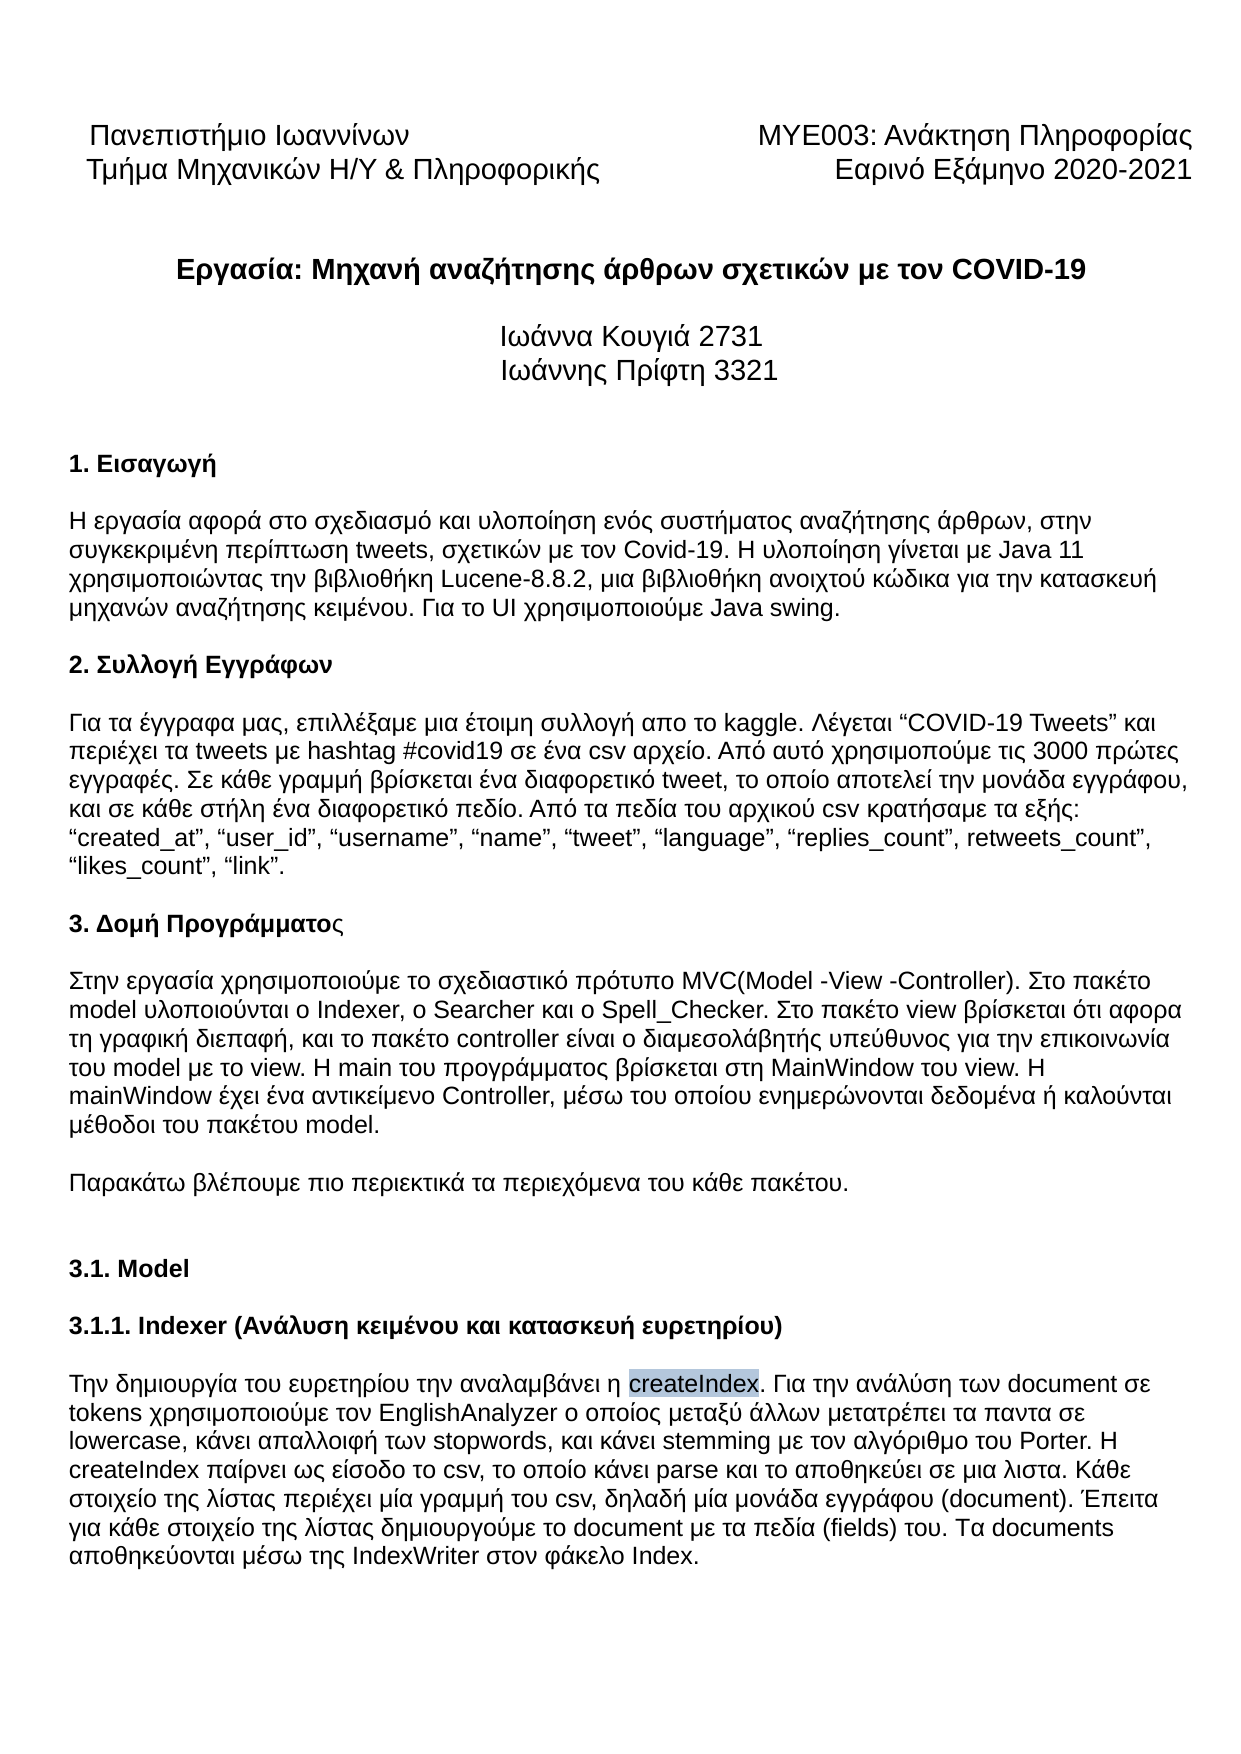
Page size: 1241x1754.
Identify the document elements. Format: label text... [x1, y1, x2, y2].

text Στην εργασία χρησιμοποιούμε το σχεδιαστικό πρότυπο MVC(Model -View -Controller). Στο πακέτο model υλοποιούνται ο Indexer, o Searcher και ο Spell_Checker. Στο πακέτο view βρίσκεται ότι αφορα τη γραφική διεπαφή, και το πακέτο controller είναι ο διαμεσολάβητής υπεύθυνος για την επικοινωνία του model με το view. H main του προγράμματος βρίσκεται στη MainWindow του view. Η mainWindow έχει ένα αντικείμενο Controller, μέσω του οποίου ενημερώνονται δεδομένα ή καλούνται μέθοδοι του πακέτου model. [69, 966, 1194, 1139]
text 1. Εισαγωγή [69, 449, 1194, 477]
text Για τα έγγραφα μας, επιλλέξαμε μια έτοιμη συλλογή απο το kaggle. Λέγεται “COVID-19 Tweets” και περιέχει τα tweets με hashtag #covid19 σε ένα csv αρχείο. Από αυτό χρησιμοπούμε τις 3000 πρώτες εγγραφές. Σε κάθε γραμμή βρίσκεται ένα διαφορετικό tweet, το οποίο αποτελεί την μονάδα εγγράφου, και σε κάθε στήλη ένα διαφορετικό πεδίο. Από τα πεδία του αρχικού csv κρατήσαμε τα εξής: “created_at”, “user_id”, “username”, “name”, “tweet”, “language”, “replies_count”, retweets_count”, “likes_count”, “link”. [69, 707, 1194, 880]
text Πανεπιστήμιο Ιωαννίνων ΜΥΕ003: Ανάκτηση Πληροφορίας [69, 118, 1194, 152]
text Εργασία: Μηχανή αναζήτησης άρθρων σχετικών με τον COVID-19 [69, 252, 1194, 286]
text 3.1. Model [69, 1254, 1194, 1282]
text 2. Συλλογή Εγγράφων [69, 650, 1194, 679]
text 3.1.1. Indexer (Ανάλυση κειμένου και κατασκευή ευρετηρίου) [69, 1311, 1194, 1340]
text Ιωάννα Κουγιά 2731 [69, 319, 1194, 353]
text Την δημιουργία του ευρετηρίου την αναλαμβάνει η createIndex. Για την ανάλύση των document σε tokens χρησιμοποιούμε τον EnglishAnalyzer ο οποίος μεταξύ άλλων μετατρέπει τα παντα σε lowercase, κάνει απαλλοιφή των stopwords, και κάνει stemming με τον αλγόριθμο του Porter. Η createIndex παίρνει ως είσοδο το csv, το οποίο κάνει parse και το αποθηκεύει σε μια λιστα. Κάθε στοιχείο της λίστας περιέχει μία γραμμή του csv, δηλαδή μία μονάδα εγγράφου (document). Έπειτα για κάθε στοιχείο της λίστας δημιουργούμε το document με τα πεδία (fields) του. Tα documents αποθηκεύονται μέσω της IndexWriter στον φάκελο Index. [69, 1369, 1194, 1570]
text Ιωάννης Πρίφτη 3321 [69, 353, 1194, 386]
text Τμήμα Μηχανικών Η/Υ & Πληροφορικής Εαρινό Εξάμηνο 2020-2021 [69, 152, 1194, 185]
text 3. Δομή Προγράμματος [69, 909, 1194, 937]
text Παρακάτω βλέπουμε πιο περιεκτικά τα περιεχόμενα του κάθε πακέτου. [69, 1167, 1194, 1196]
text Η εργασία αφορά στο σχεδιασμό και υλοποίηση ενός συστήματος αναζήτησης άρθρων, στην συγκεκριμένη περίπτωση tweets, σχετικών με τον Covid-19. Η υλοποίηση γίνεται με Java 11 χρησιμοποιώντας την βιβλιοθήκη Lucene-8.8.2, μια βιβλιοθήκη ανοιχτού κώδικα για την κατασκευή μηχανών αναζήτησης κειμένου. Για το UI χρησιμοποιούμε Java swing. [69, 506, 1194, 621]
